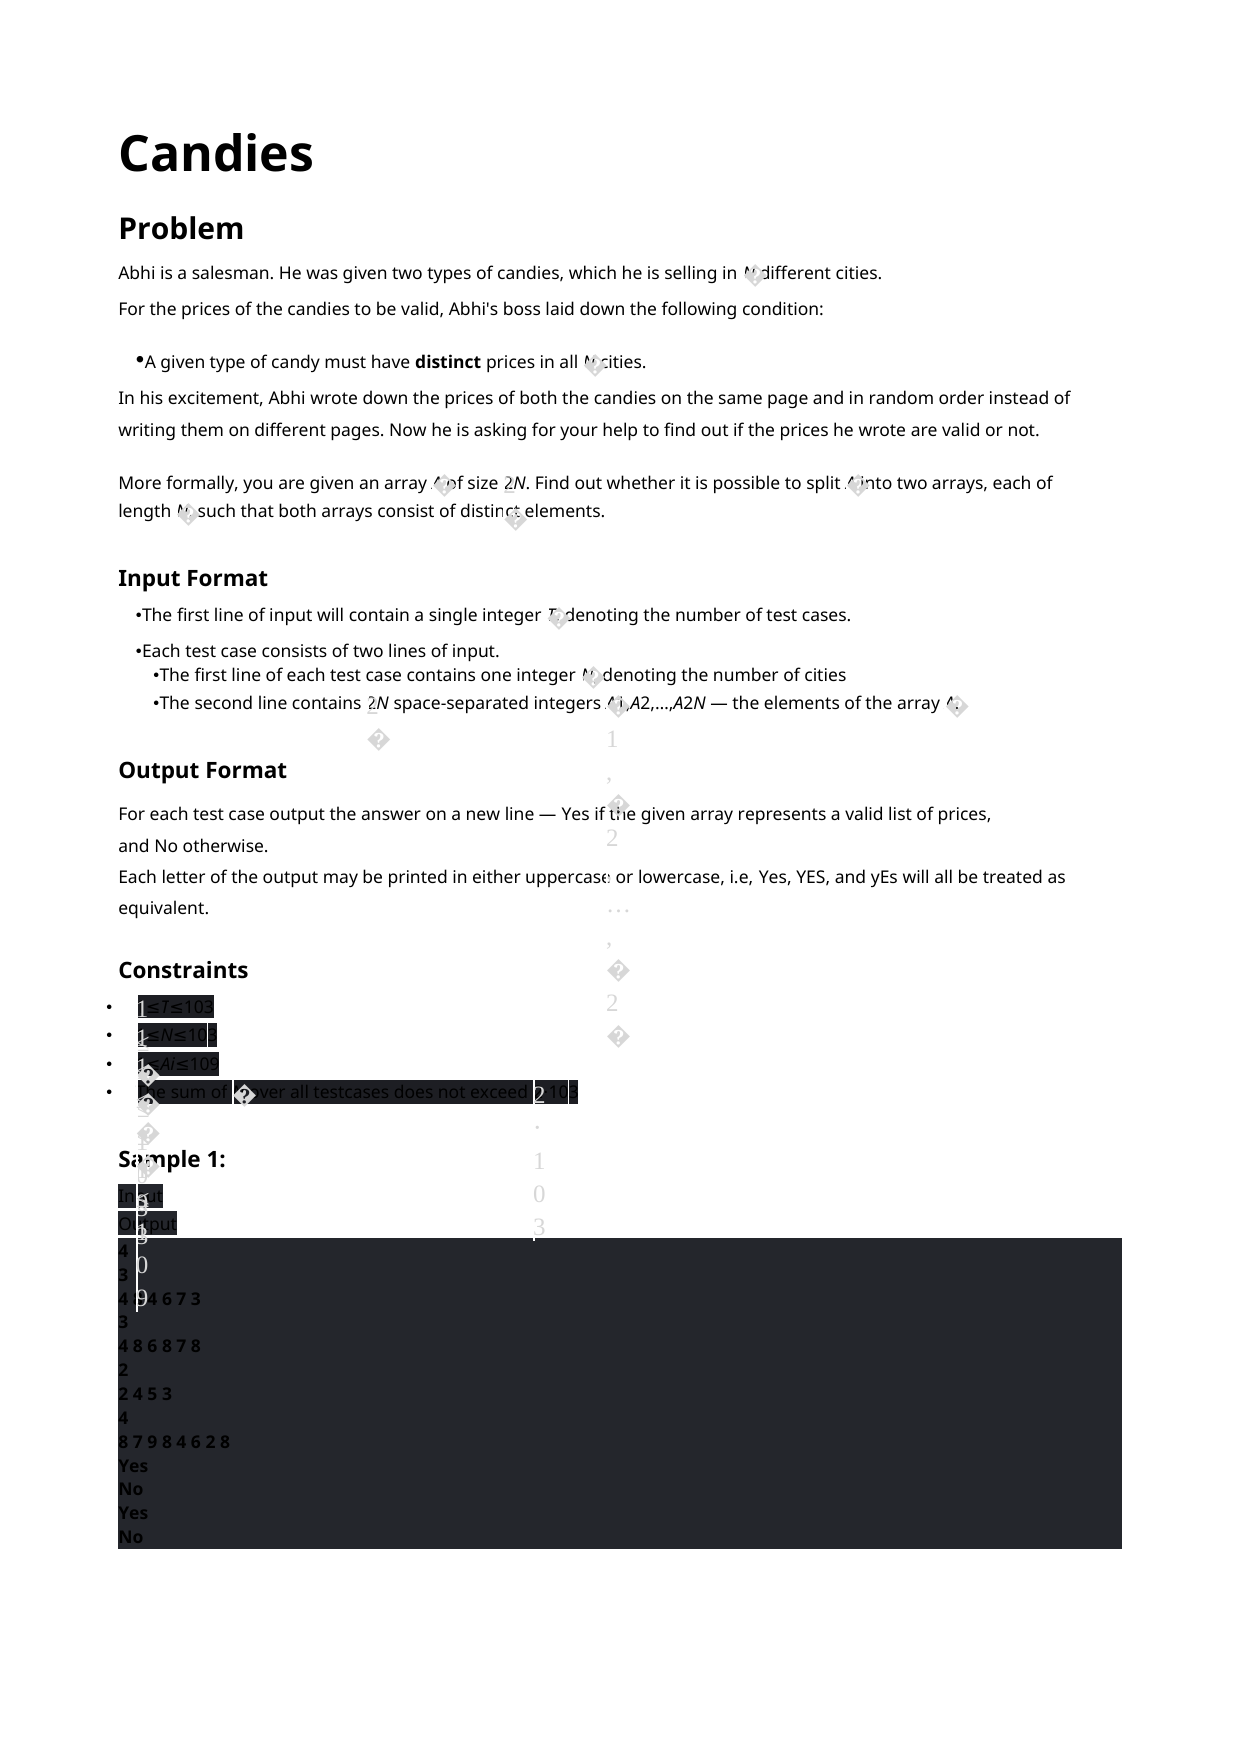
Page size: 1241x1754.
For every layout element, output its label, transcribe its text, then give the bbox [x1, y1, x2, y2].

text Input [118, 1184, 136, 1208]
subtitle Candies [118, 118, 1122, 186]
list The second line contains 2N space-separated integers A1​,A2​,…,A2N​ — the elements of the array A. [608, 691, 944, 715]
text 4 [118, 1406, 1122, 1429]
text 3 [118, 1262, 136, 1286]
text Output [138, 1211, 533, 1235]
text 4 8 4 6 7 3 [118, 1286, 136, 1310]
list 1≤T≤103 [138, 994, 606, 1018]
list A given type of candy must have distinct prices in all N cities. [136, 350, 583, 374]
text 4 [118, 1238, 136, 1262]
text 3 [118, 1310, 1122, 1334]
text 4 8 6 8 7 8 [118, 1334, 1122, 1358]
subtitle Constraints [608, 949, 1122, 984]
text Each letter of the output may be printed in either uppercase or lowercase, i.e, Yes, YES, and yEs will all be treated as equivalent. [608, 857, 1122, 919]
list The second line contains 2N space-separated integers A1​,A2​,…,A2N​ — the elements of the array A. [369, 691, 606, 715]
list The first line of each test case contains one integer N, denoting the number of cities [153, 662, 581, 686]
text More formally, you are given an array A of size 2N. Find out whether it is possible to split A into two arrays, each of length N, such that both arrays consist of distinct elements. [118, 471, 503, 523]
text Abhi is a salesman. He was given two types of candies, which he is selling in N different cities. [118, 260, 743, 284]
list The first line of input will contain a single integer T, denoting the number of test cases. [136, 603, 546, 627]
text [138, 1238, 1122, 1262]
list The first line of each test case contains one integer N, denoting the number of cities [583, 662, 1122, 686]
text For the prices of the candies to be valid, Abhi's boss laid down the following condition: [118, 289, 1122, 320]
list 1≤T≤103 [608, 994, 1122, 1018]
list The sum of N over all testcases does not exceed 2⋅103 [535, 1080, 1122, 1104]
list The first line of input will contain a single integer T, denoting the number of test cases. [549, 603, 1122, 627]
text 8 7 9 8 4 6 2 8 [118, 1429, 1122, 1453]
text No [118, 1477, 1122, 1501]
list A given type of candy must have distinct prices in all N cities. [585, 350, 1122, 374]
list Each test case consists of two lines of input. [136, 631, 1122, 662]
text In his excitement, Abhi wrote down the prices of both the candies on the same page and in random order instead of writing them on different pages. Now he is asking for your help to find out if the prices he wrote are valid or not. [118, 379, 1122, 441]
text For each test case output the answer on a new line — Yes if the given array represents a valid list of prices, and No otherwise. [118, 794, 606, 857]
list 1≤N≤103 [608, 1023, 1122, 1047]
text Output [118, 1211, 136, 1235]
text For each test case output the answer on a new line — Yes if the given array represents a valid list of prices, and No otherwise. [608, 794, 1122, 857]
text Each letter of the output may be printed in either uppercase or lowercase, i.e, Yes, YES, and yEs will all be treated as equivalent. [118, 857, 606, 919]
text Yes [118, 1453, 1122, 1477]
subtitle Sample 1: [118, 1139, 136, 1174]
text Input [535, 1184, 1122, 1208]
text Output [535, 1211, 1122, 1235]
text Input [138, 1184, 533, 1208]
list 1≤N≤103 [138, 1023, 606, 1047]
text More formally, you are given an array A of size 2N. Find out whether it is possible to split A into two arrays, each of length N, such that both arrays consist of distinct elements. [505, 471, 1122, 523]
text 2 [118, 1358, 1122, 1382]
subtitle Sample 1: [138, 1139, 533, 1174]
text 2 4 5 3 [118, 1382, 1122, 1406]
text No [118, 1525, 1122, 1549]
text 3 [138, 1262, 1122, 1286]
list The sum of N over all testcases does not exceed 2⋅103 [148, 1080, 232, 1104]
subtitle Problem [118, 207, 1122, 248]
list The second line contains 2N space-separated integers A1​,A2​,…,A2N​ — the elements of the array A. [153, 691, 366, 715]
text Yes [118, 1501, 1122, 1525]
subtitle Sample 1: [535, 1139, 1122, 1174]
subtitle Input Format [118, 558, 1122, 593]
list The sum of N over all testcases does not exceed 2⋅103 [234, 1080, 533, 1104]
text 4 8 4 6 7 3 [138, 1286, 1122, 1310]
subtitle Output Format [608, 749, 1122, 784]
list The second line contains 2N space-separated integers A1​,A2​,…,A2N​ — the elements of the array A. [947, 691, 1122, 715]
list 1≤Ai​≤109 [138, 1052, 1122, 1076]
subtitle Output Format [118, 749, 606, 784]
text Abhi is a salesman. He was given two types of candies, which he is selling in N different cities. [745, 260, 1122, 284]
subtitle Constraints [118, 949, 606, 984]
